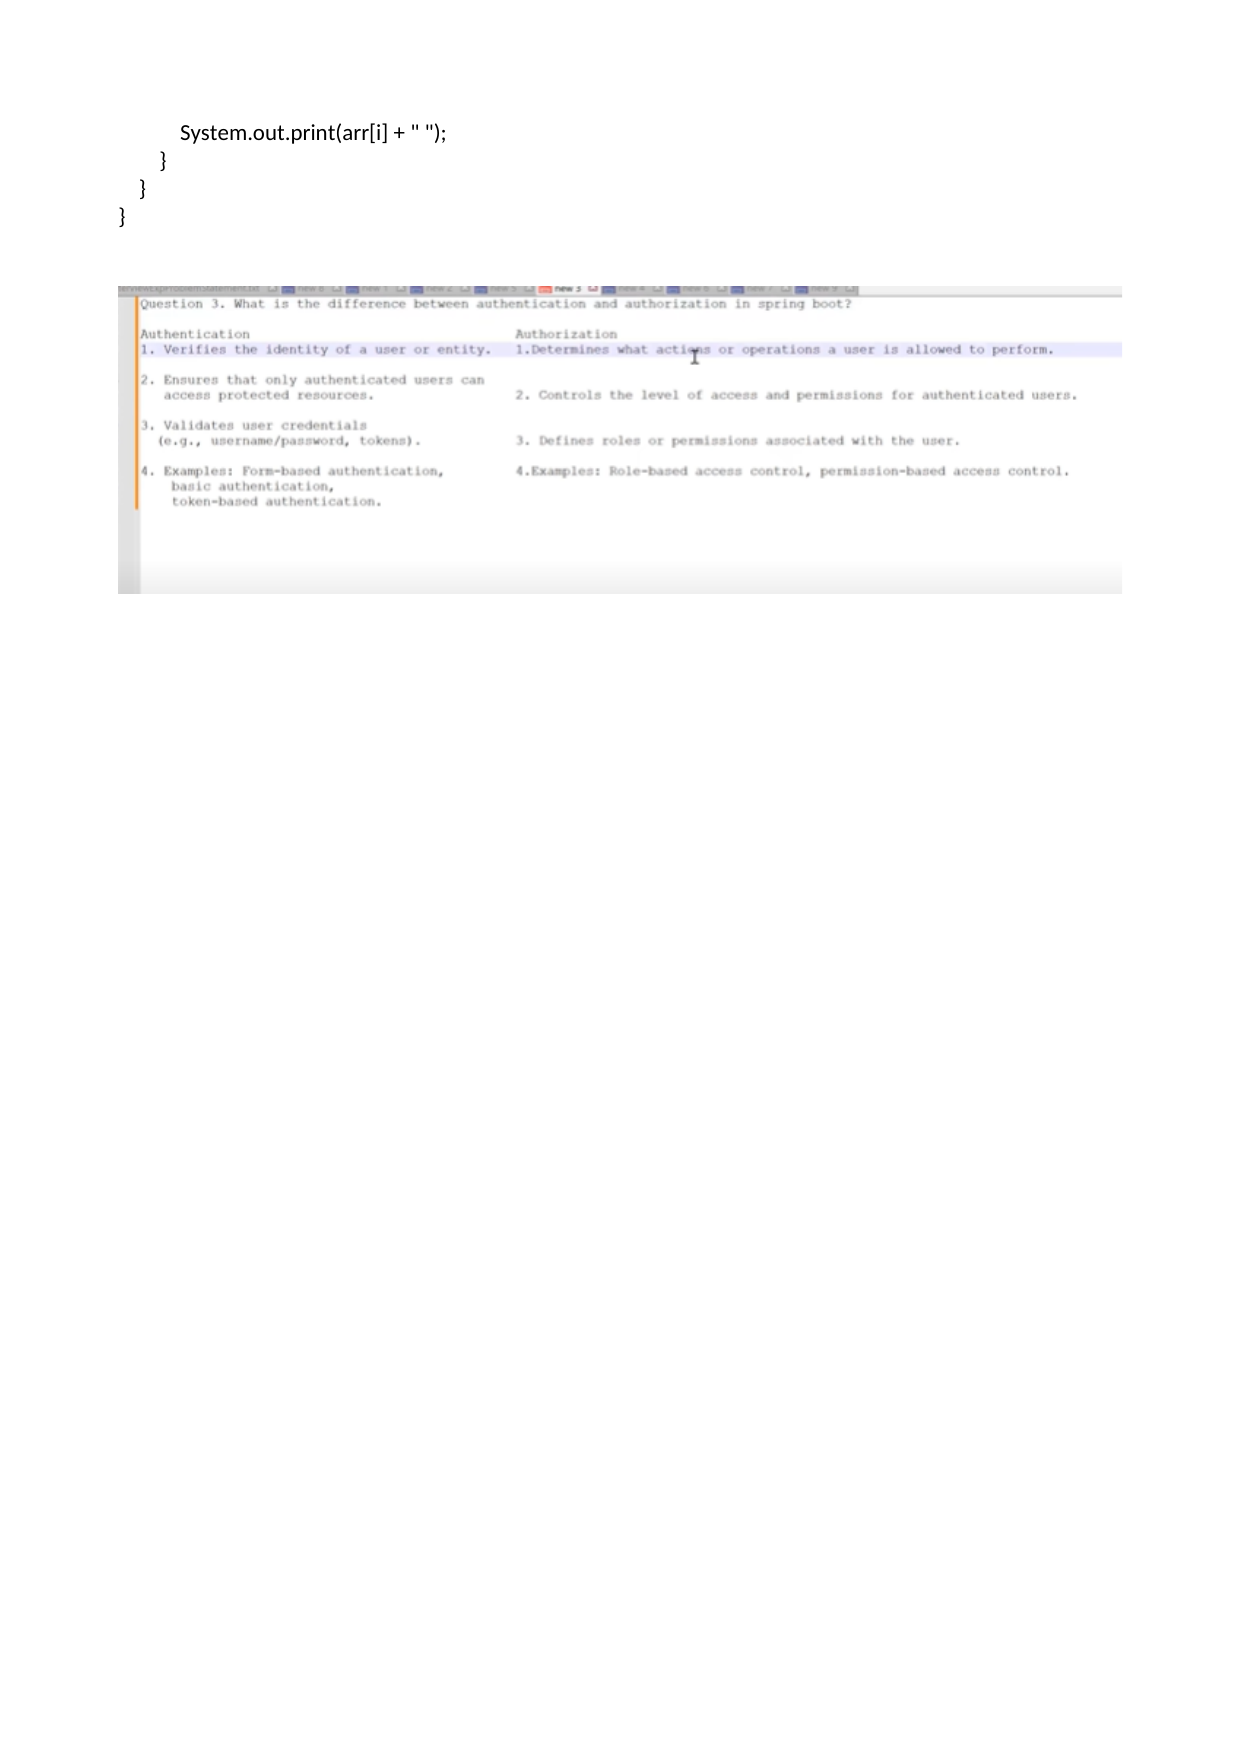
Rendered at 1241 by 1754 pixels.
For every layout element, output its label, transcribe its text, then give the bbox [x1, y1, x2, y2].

text } [118, 174, 1122, 202]
picture [118, 286, 1123, 594]
text System.out.print(arr[i] + " "); [118, 118, 1122, 146]
text } [118, 146, 1122, 174]
text } [118, 202, 1122, 230]
